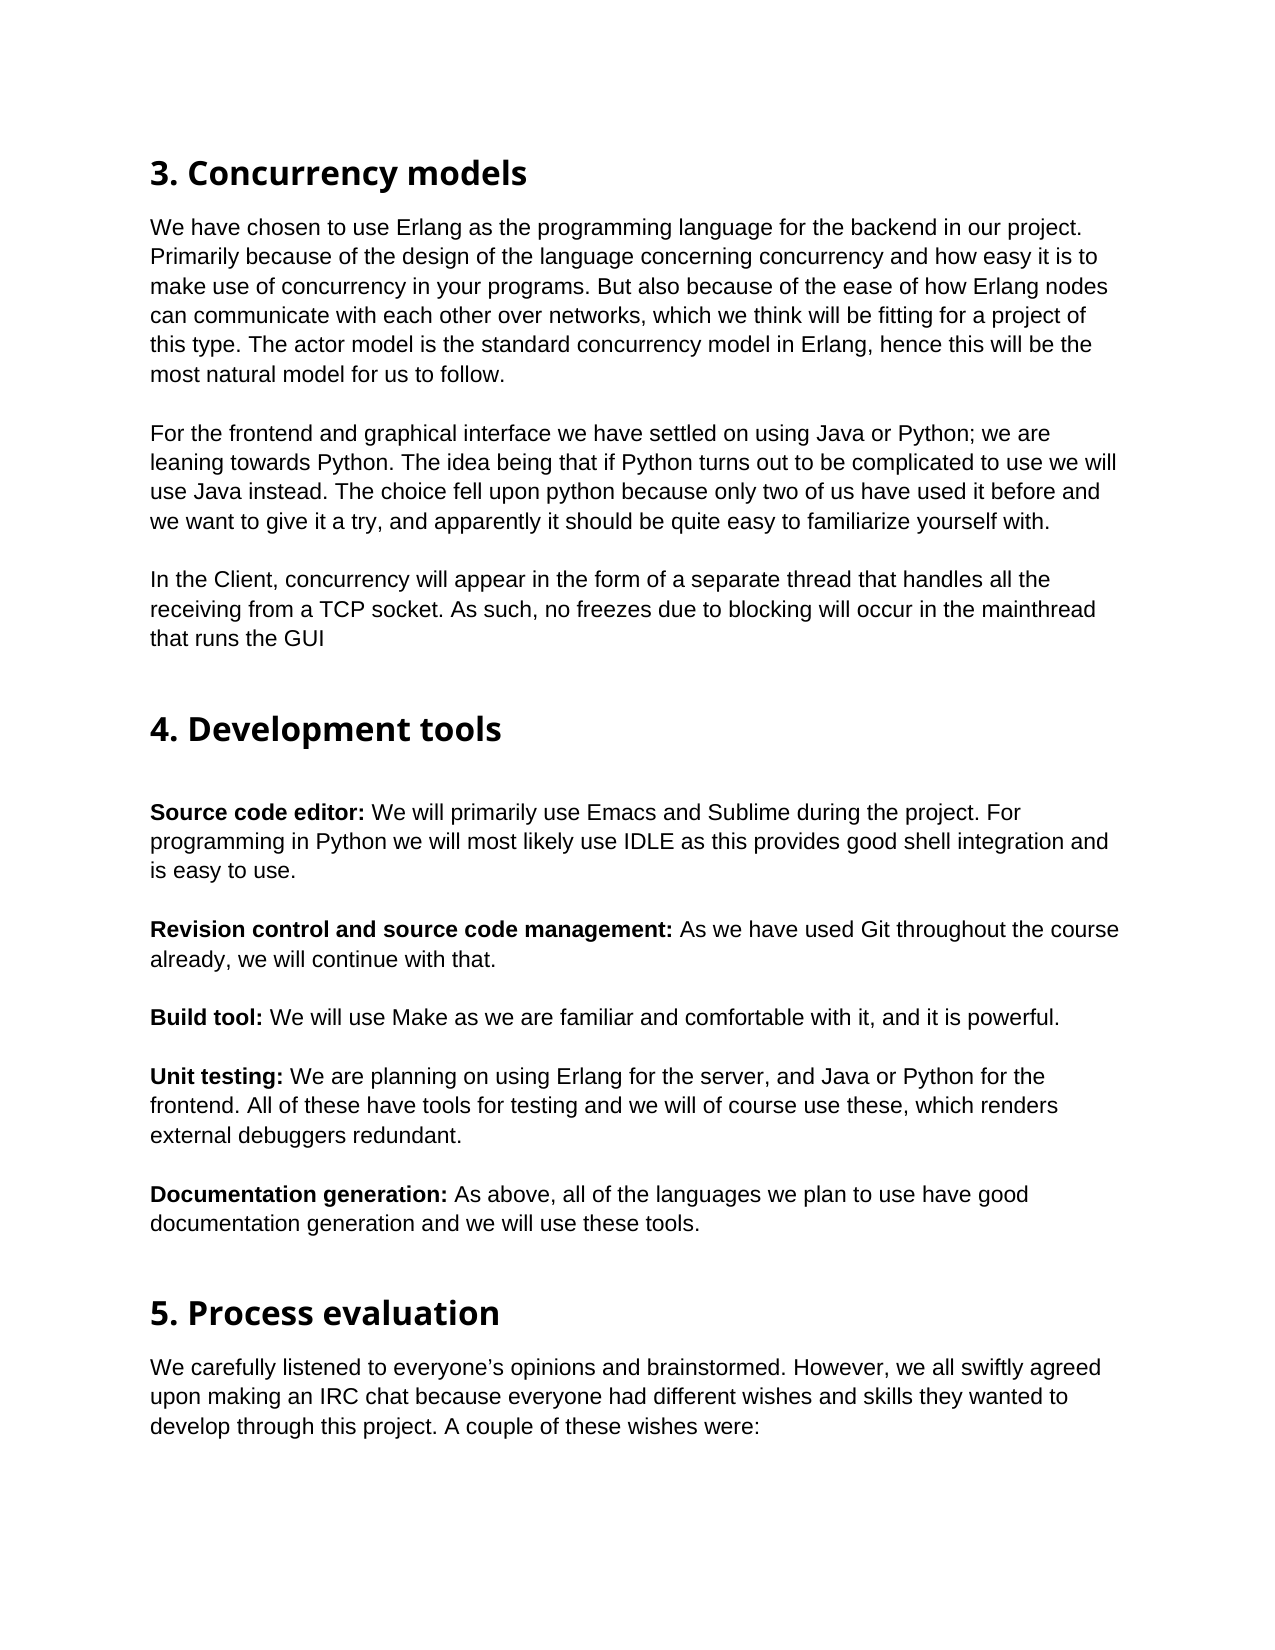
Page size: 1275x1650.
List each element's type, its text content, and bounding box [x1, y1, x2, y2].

text For the frontend and graphical interface we have settled on using Java or Python; we are leaning towards Python. The idea being that if Python turns out to be complicated to use we will use Java instead. The choice fell upon python because only two of us have used it before and we want to give it a try, and apparently it should be quite easy to familiarize yourself with. [150, 420, 1125, 534]
text Build tool: We will use Make as we are familiar and comfortable with it, and it is powerful. [150, 976, 1125, 1031]
text In the Client, concurrency will appear in the form of a separate thread that handles all the receiving from a TCP socket. As such, no freezes due to blocking will occur in the mainthread that runs the GUI [150, 567, 1125, 652]
text We have chosen to use Erlang as the programming language for the backend in our project. Primarily because of the design of the language concerning concurrency and how easy it is to make use of concurrency in your programs. But also because of the ease of how Erlang nodes can communicate with each other over networks, which we think will be fitting for a project of this type. The actor model is the standard concurrency model in Erlang, hence this will be the most natural model for us to follow. [150, 215, 1125, 387]
text Revision control and source code management: As we have used Git throughout the course already, we will continue with that. [150, 887, 1125, 972]
text Unit testing: We are planning on using Erlang for the server, and Java or Python for the frontend. All of these have tools for testing and we will of course use these, which renders external debuggers redundant. Documentation generation: As above, all of the languages we plan to use have good documentation generation and we will use these tools. [150, 1034, 1125, 1236]
subtitle 3. Concurrency models [150, 150, 1125, 195]
subtitle 4. Development tools [150, 705, 1125, 751]
text We carefully listened to everyone’s opinions and brainstormed. However, we all swiftly agreed upon making an IRC chat because everyone had different wishes and skills they wanted to develop through this project. A couple of these wishes were: [150, 1355, 1125, 1468]
subtitle 5. Process evaluation [150, 1290, 1125, 1335]
text Source code editor: We will primarily use Emacs and Sublime during the project. For programming in Python we will most likely use IDLE as this provides good shell integration and is easy to use. [150, 799, 1125, 884]
